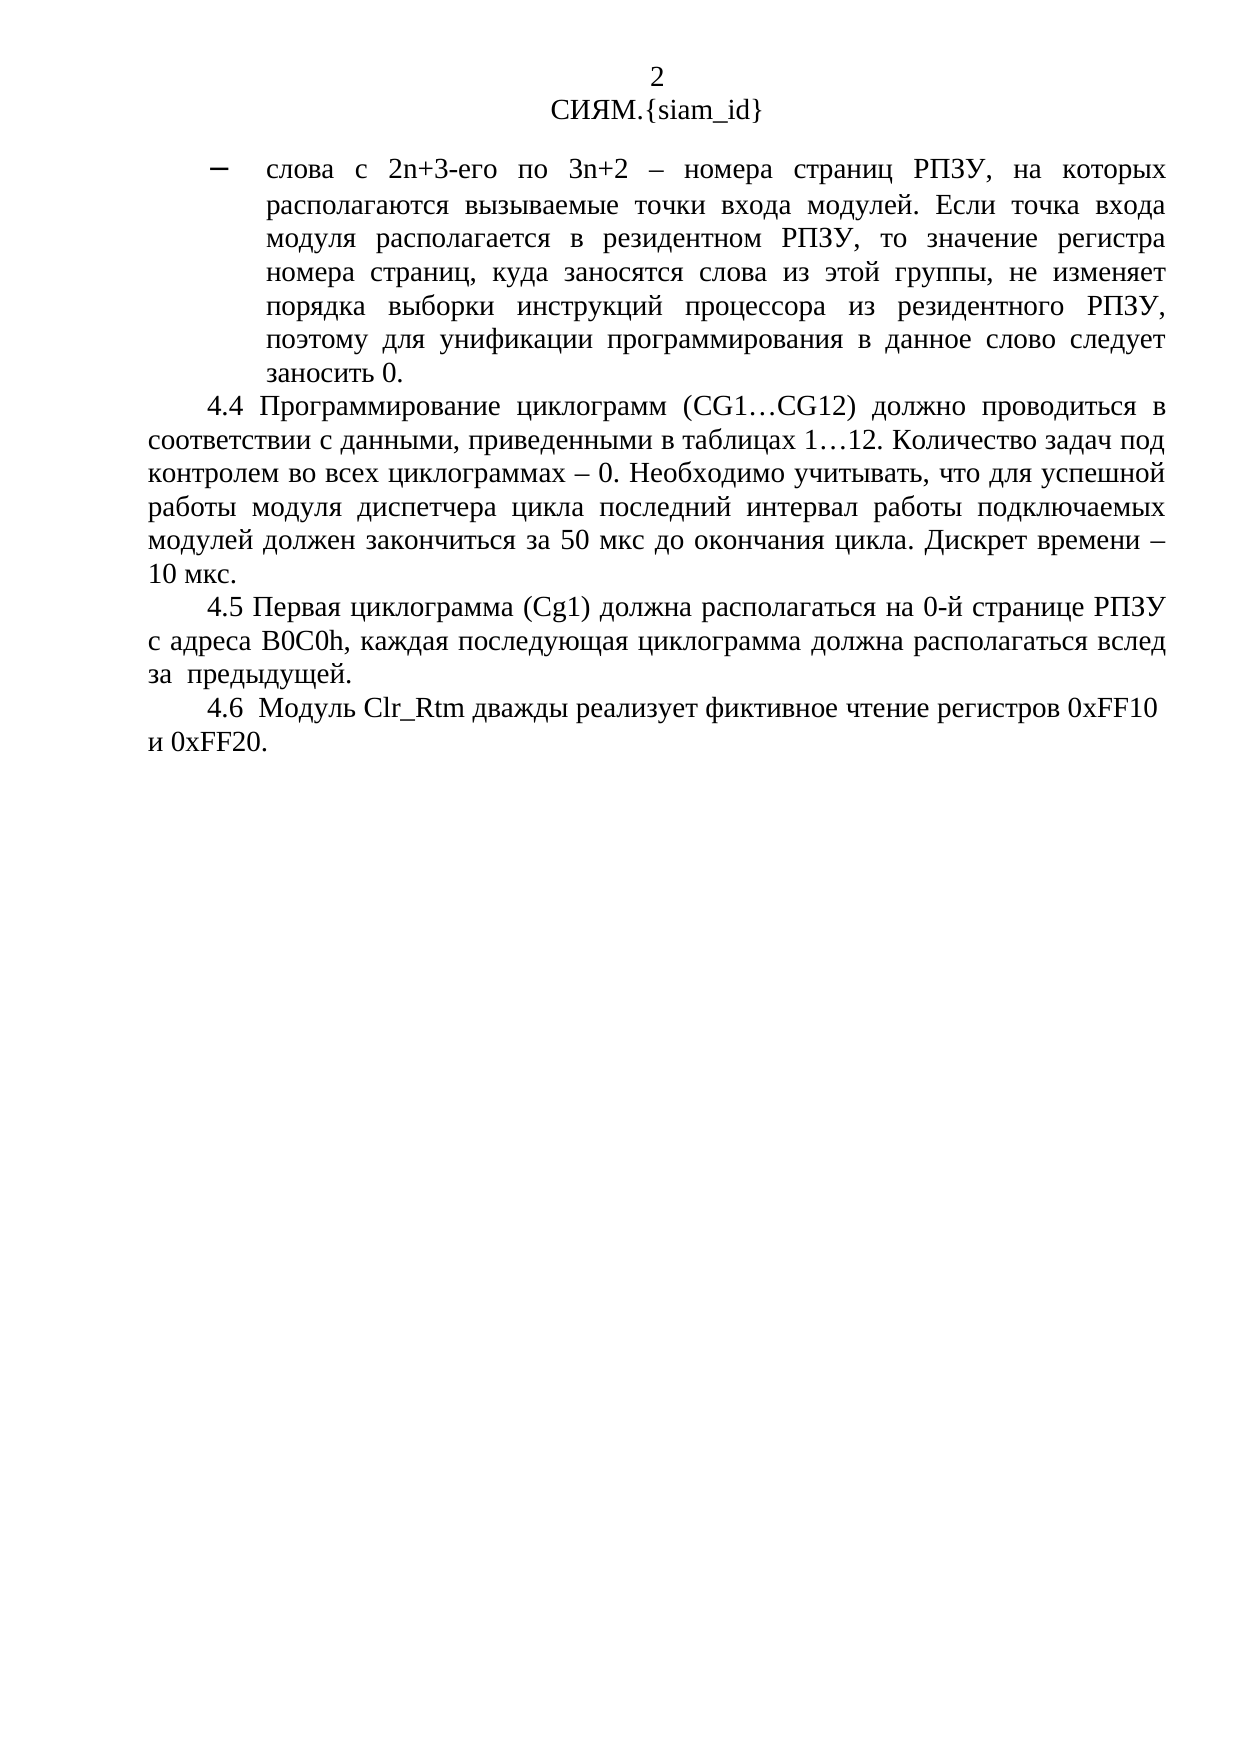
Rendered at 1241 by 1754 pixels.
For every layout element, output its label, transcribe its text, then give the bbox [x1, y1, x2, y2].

text 4.4 Программирование циклограмм (CG1…CG12) должно проводиться в соответствии с данными, приведенными в таблицах 1…12. Количество задач под контролем во всех циклограммах – 0. Необходимо учитывать, что для успешной работы модуля диспетчера цикла последний интервал работы подключаемых модулей должен закончиться за 50 мкс до окончания цикла. Дискрет времени – 10 мкс. [148, 388, 1166, 590]
text 4.5 Первая циклограмма (Cg1) должна располагаться на 0-й странице РПЗУ с адреса B0C0h, каждая последующая циклограмма должна располагаться вслед за предыдущей. [148, 590, 1166, 690]
list слова с 2n+3-его по 3n+2 – номера страниц РПЗУ, на которых располагаются вызываемые точки входа модулей. Если точка входа модуля располагается в резидентном РПЗУ, то значение регистра номера страниц, куда заносятся слова из этой группы, не изменяет порядка выборки инструкций процессора из резидентного РПЗУ, поэтому для унификации программирования в данное слово следует заносить 0. [207, 148, 1166, 388]
text 4.6 Модуль Clr_Rtm дважды реализует фиктивное чтение регистров 0xFF10 и 0xFF20. [148, 690, 1166, 757]
